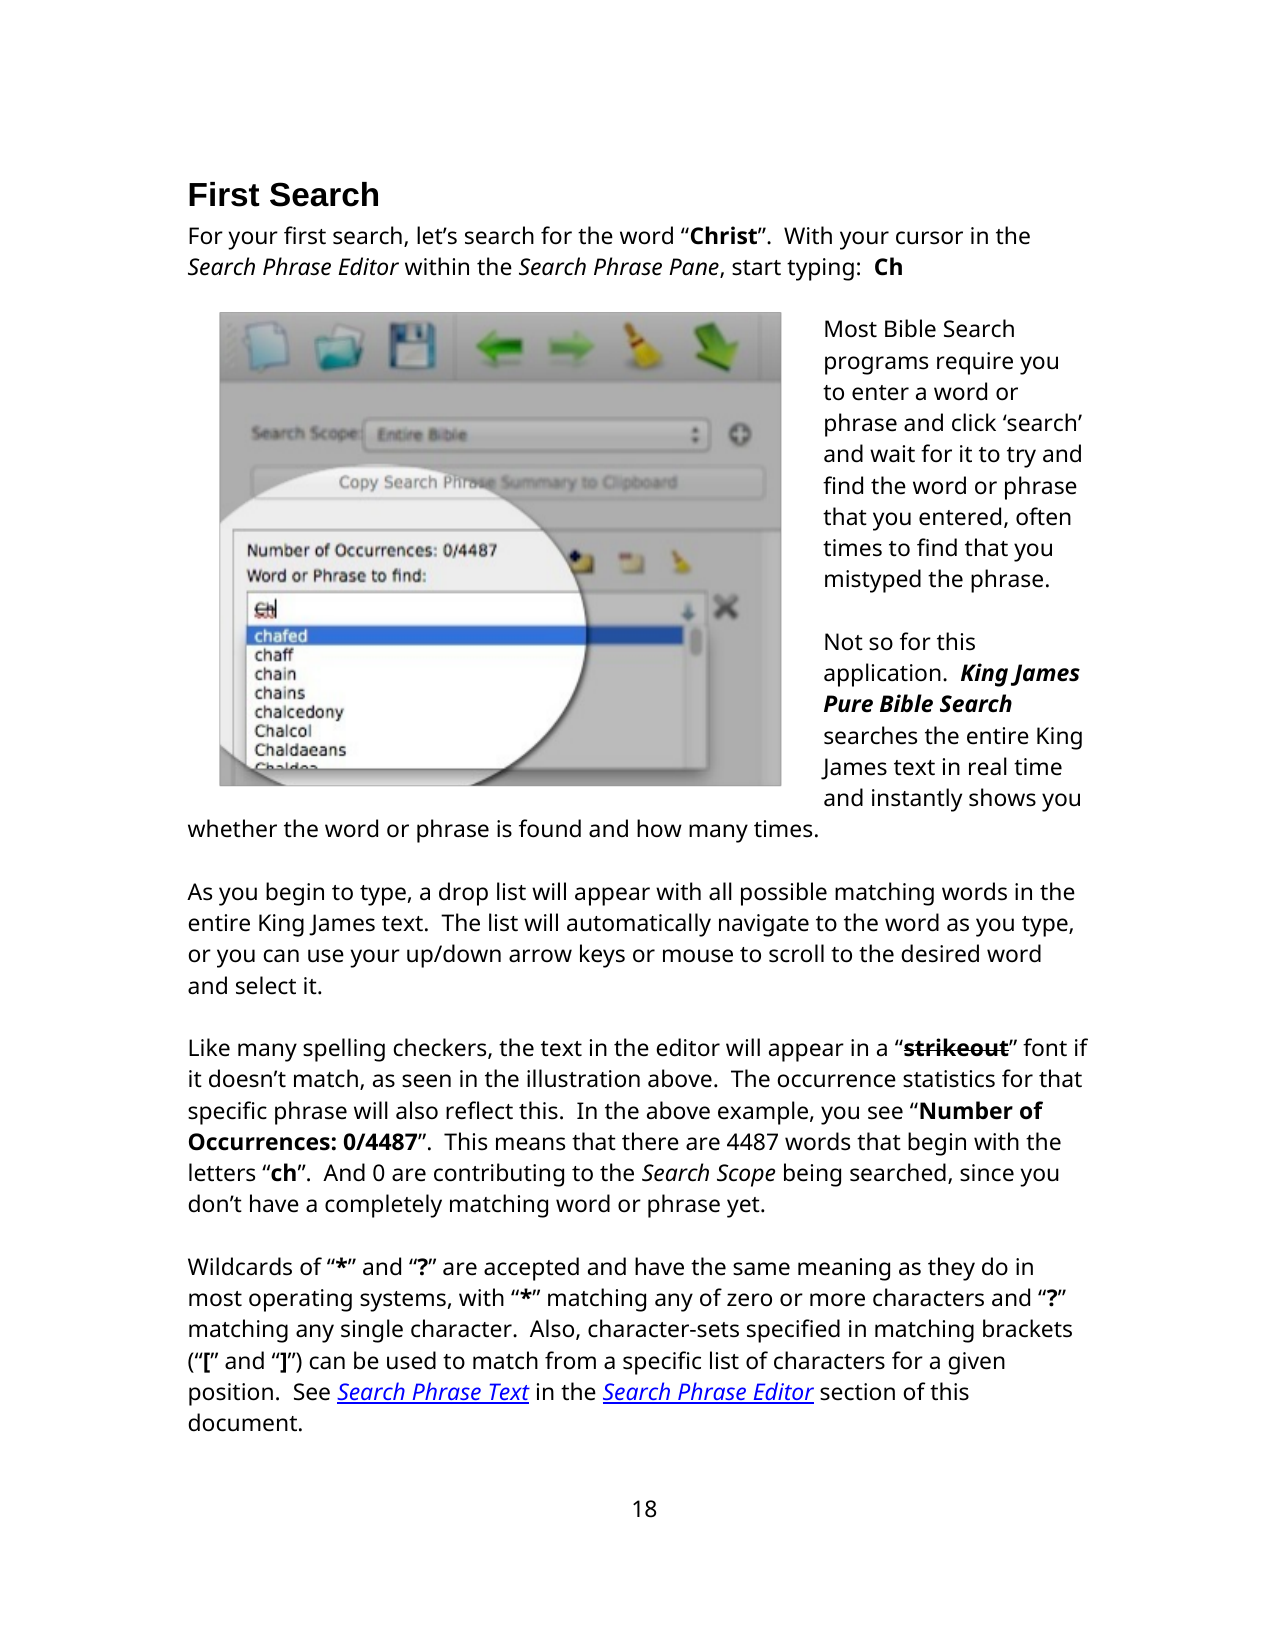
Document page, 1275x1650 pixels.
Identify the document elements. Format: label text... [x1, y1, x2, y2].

text [782, 313, 804, 595]
text Not so for this application. King James Pure Bible Search searches the entire King James text in real time and instantly shows you whether the word or phrase is found and how many times. [187, 626, 1087, 845]
text [187, 313, 219, 595]
text Like many spelling checkers, the text in the editor will appear in a “strikeout” font if it doesn’t match, as seen in the illustration above. The occurrence statistics for that specific phrase will also reflect this. In the above example, you see “Number of Occurrences: 0/4487”. This means that there are 4487 words that begin with the letters “ch”. And 0 are contributing to the Search Scope being searched, since you don’t have a completely matching word or phrase yet. [187, 1032, 1087, 1220]
text For your first search, let’s search for the word “Christ”. With your cursor in the Search Phrase Editor within the Search Phrase Pane, start typing: Ch [187, 220, 1087, 282]
text As you begin to type, a drop list will appear with all possible matching words in the entire King James text. The list will automatically navigate to the word as you type, or you can use your up/down arrow keys or mouse to scroll to the desired word and select it. [187, 876, 1087, 1001]
subtitle First Search [187, 175, 1087, 213]
text Most Bible Search programs require you to enter a word or phrase and click ‘search’ and wait for it to try and find the word or phrase that you entered, often times to find that you mistyped the phrase. [805, 313, 1087, 595]
text Wildcards of “*” and “?” are accepted and have the same meaning as they do in most operating systems, with “*” matching any of zero or more characters and “?” matching any single character. Also, character-sets specified in matching brackets (“[” and “]”) can be used to match from a specific list of characters for a given position. See Search Phrase Text in the Search Phrase Editor section of this document. [187, 1251, 1087, 1438]
